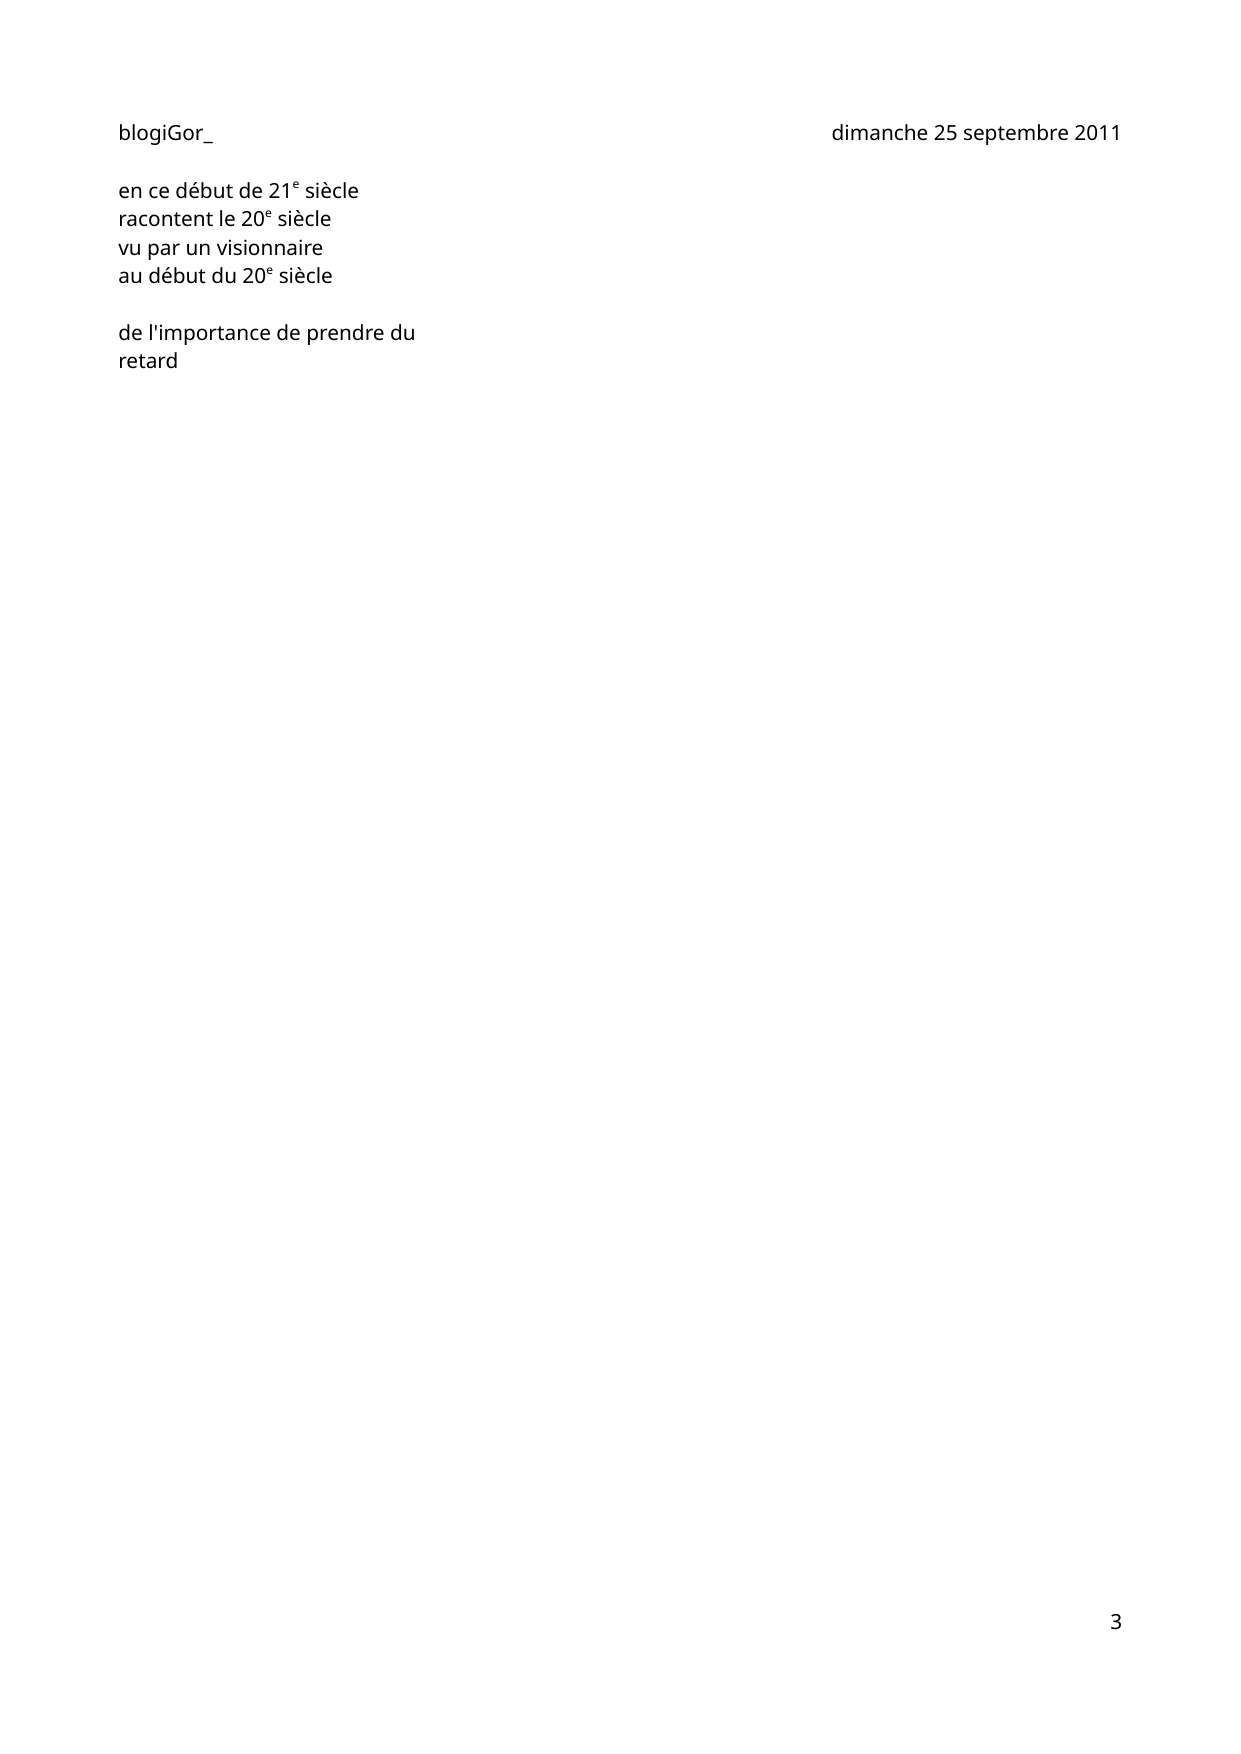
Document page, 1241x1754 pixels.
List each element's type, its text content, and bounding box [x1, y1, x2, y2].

text de l'importance de prendre du retard [118, 318, 1122, 375]
text en ce début de 21e siècle racontent le 20e siècle vu par un visionnaire au début du 20e siècle [118, 176, 1122, 290]
